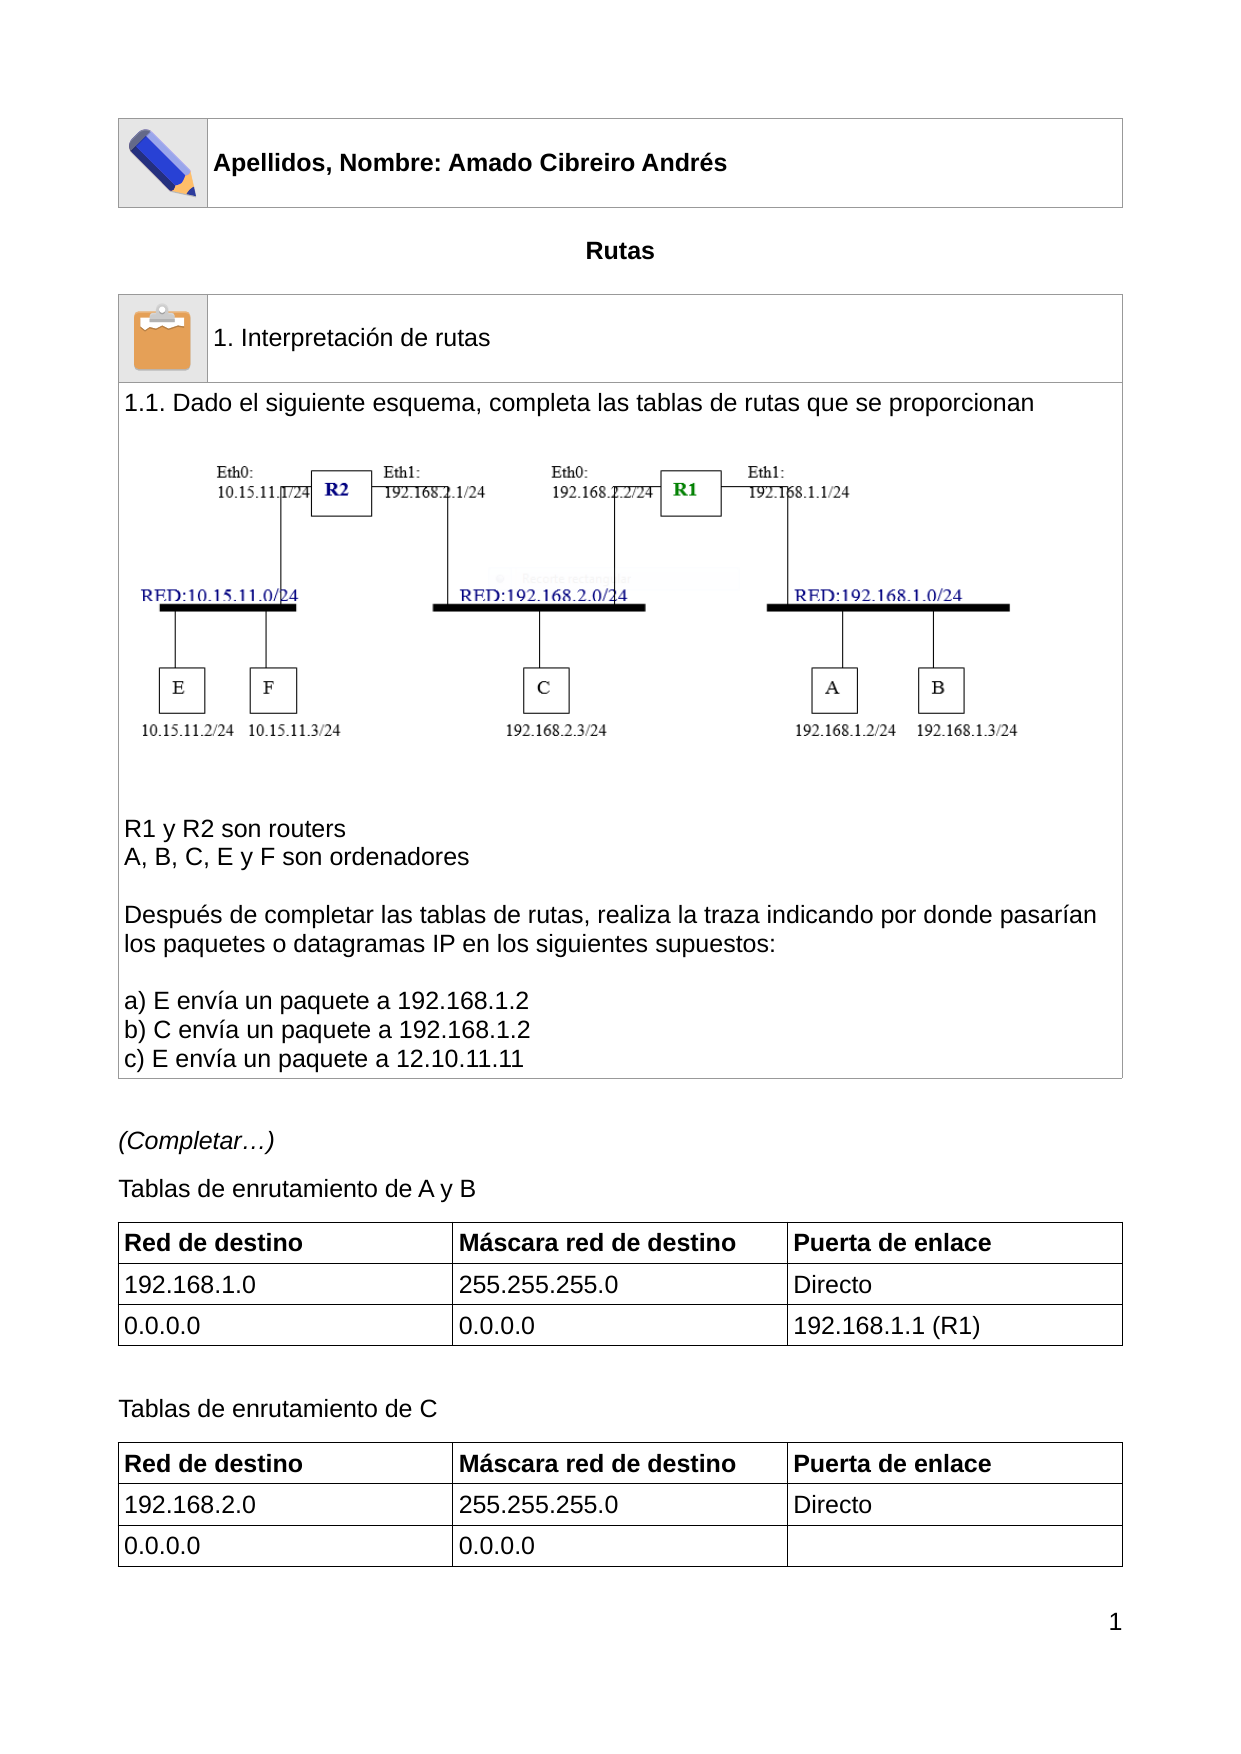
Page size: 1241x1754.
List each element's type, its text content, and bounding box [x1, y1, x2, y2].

table_cell 255.255.255.0 [453, 1484, 787, 1524]
table_header Puerta de enlace [788, 1223, 1122, 1263]
text (Completar…) [118, 1126, 1122, 1155]
table_cell [788, 1526, 1122, 1566]
table_header Red de destino [119, 1223, 452, 1263]
text Rutas [118, 236, 1122, 265]
table_cell 192.168.1.1 (R1) [788, 1305, 1122, 1345]
table_header Puerta de enlace [788, 1443, 1122, 1483]
text Tablas de enrutamiento de C [118, 1394, 1122, 1423]
table_cell 192.168.1.0 [119, 1264, 452, 1304]
table_header Apellidos, Nombre: Amado Cibreiro Andrés [208, 119, 1122, 207]
table_cell Directo [788, 1264, 1122, 1304]
table_header [119, 295, 207, 382]
table_cell 0.0.0.0 [453, 1526, 787, 1566]
table_cell 1.1. Dado el siguiente esquema, completa las tablas de rutas que se proporcionan R1 y R2 son routers A, B, C, E y F son ordenadores Después de completar las tablas de rutas, realiza la traza indicando por donde pasarían los paquetes o datagramas IP en los siguientes supuestos: a) E envía un paquete a 192.168.1.2 b) C envía un paquete a 192.168.1.2 c) E envía un paquete a 12.10.11.11 [119, 383, 1122, 1078]
table_cell Directo [788, 1484, 1122, 1524]
table_header Máscara red de destino [453, 1223, 787, 1263]
table_header Red de destino [119, 1443, 452, 1483]
table_cell 0.0.0.0 [119, 1526, 452, 1566]
table_cell 192.168.2.0 [119, 1484, 452, 1524]
table_cell 0.0.0.0 [119, 1305, 452, 1345]
table_cell 255.255.255.0 [453, 1264, 787, 1304]
table_header [119, 119, 207, 207]
table_cell 0.0.0.0 [453, 1305, 787, 1345]
picture [123, 445, 1028, 756]
text Tablas de enrutamiento de A y B [118, 1174, 1122, 1202]
table_header 1. Interpretación de rutas [208, 295, 1122, 382]
table_header Máscara red de destino [453, 1443, 787, 1483]
